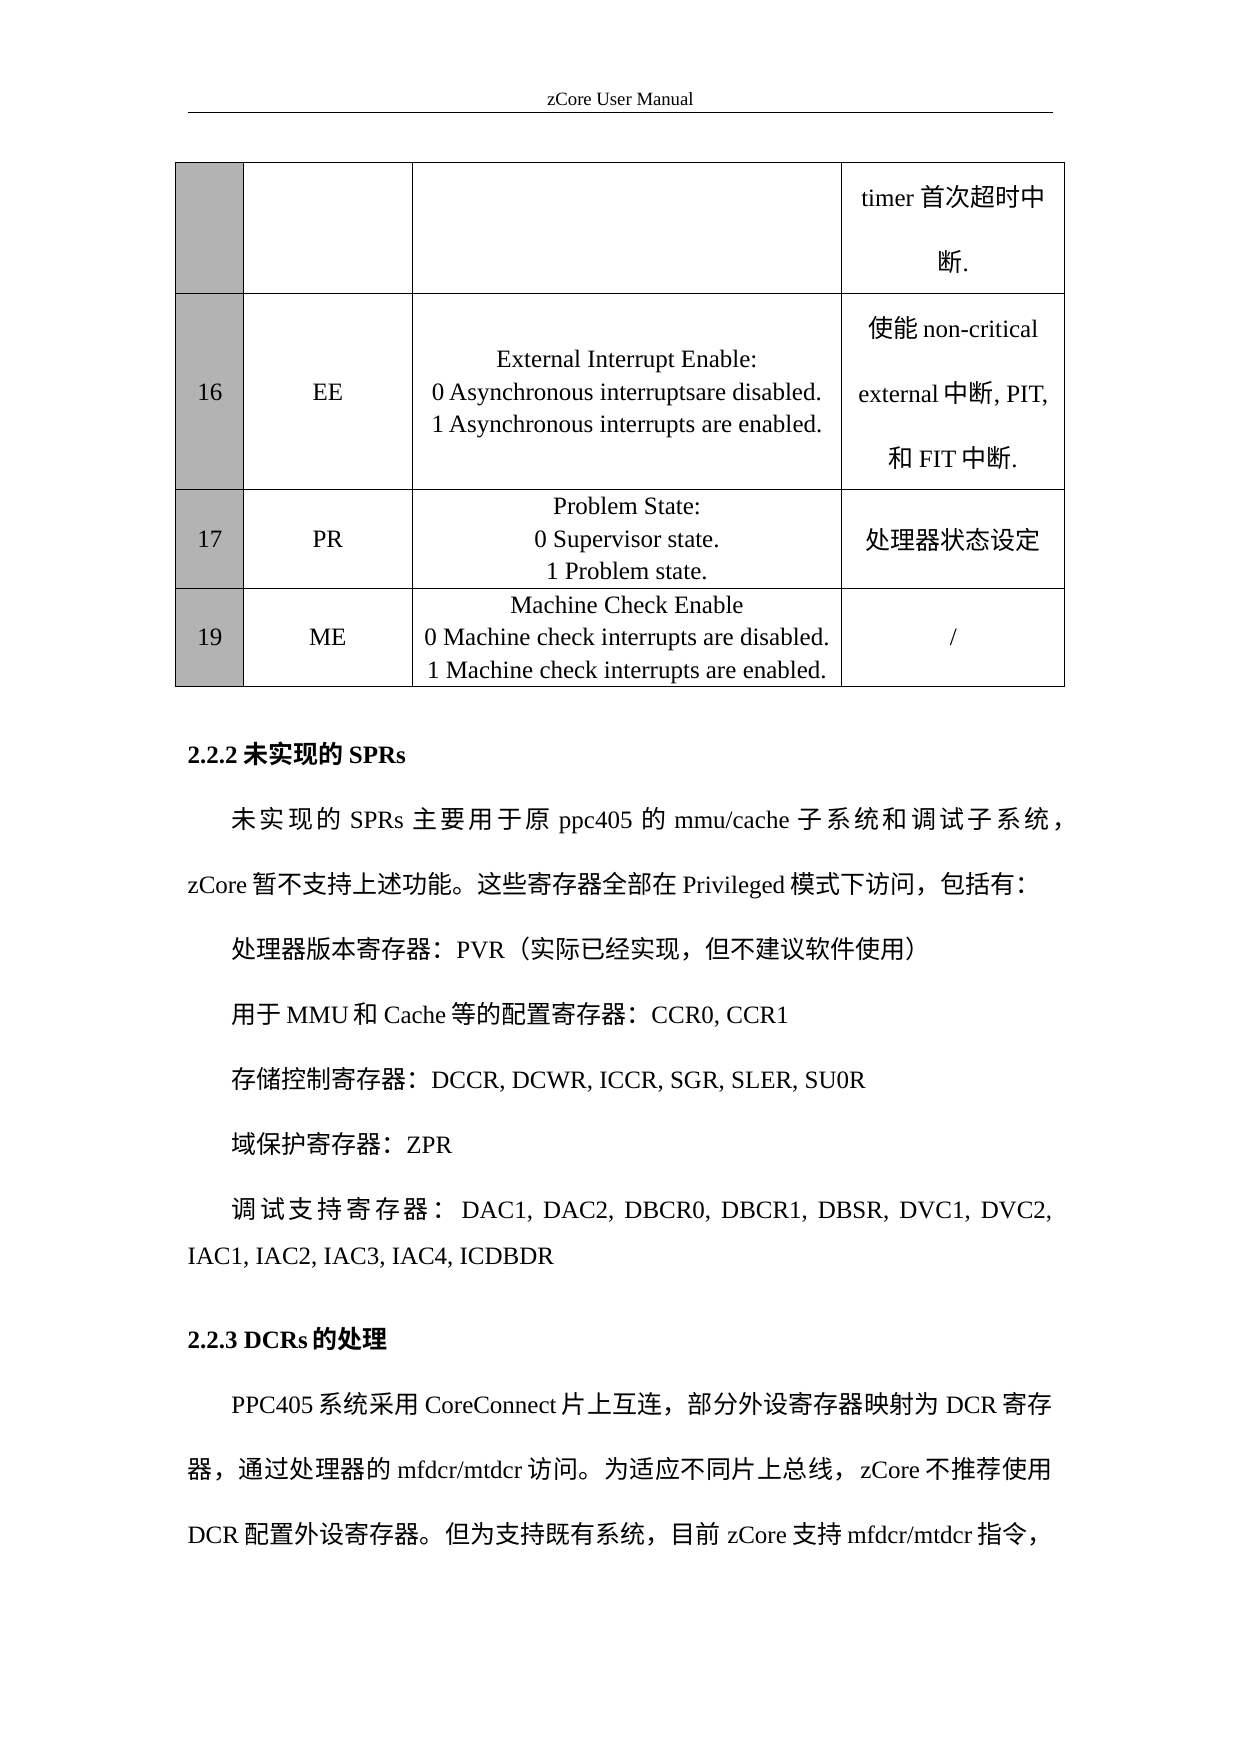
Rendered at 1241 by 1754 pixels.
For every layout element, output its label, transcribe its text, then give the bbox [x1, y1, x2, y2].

text 域保护寄存器：ZPR [187, 1110, 1053, 1175]
text 调试支持寄存器：DAC1, DAC2, DBCR0, DBCR1, DBSR, DVC1, DVC2, IAC1, IAC2, IAC3, IAC4, ICDBDR [187, 1175, 1053, 1272]
table_cell Machine Check Enable 0 Machine check interrupts are disabled. 1 Machine check interrupts are enabled. [413, 589, 841, 686]
table_cell 16 [176, 294, 243, 489]
text PPC405系统采用CoreConnect片上互连，部分外设寄存器映射为DCR寄存器，通过处理器的mfdcr/mtdcr访问。为适应不同片上总线，zCore不推荐使用DCR配置外设寄存器。但为支持既有系统，目前zCore支持mfdcr/mtdcr指令， [187, 1370, 1053, 1565]
subtitle 2.2.2 未实现的SPRs [187, 720, 1053, 785]
table_cell 17 [176, 490, 243, 588]
table_cell [413, 163, 841, 293]
table_cell / [842, 589, 1064, 686]
table_cell External Interrupt Enable: 0 Asynchronous interruptsare disabled. 1 Asynchronous interrupts are enabled. [413, 294, 841, 489]
table_cell [176, 163, 243, 293]
table_cell ME [244, 589, 412, 686]
table_cell [244, 163, 412, 293]
table_cell 使能non-critical external中断, PIT, 和FIT中断. [842, 294, 1064, 489]
table_cell EE [244, 294, 412, 489]
table_cell PR [244, 490, 412, 588]
table_cell timer 首次超时中断. [842, 163, 1064, 293]
table_cell 19 [176, 589, 243, 686]
text 存储控制寄存器：DCCR, DCWR, ICCR, SGR, SLER, SU0R [187, 1045, 1053, 1110]
subtitle 2.2.3 DCRs的处理 [187, 1305, 1053, 1370]
text 用于MMU和Cache等的配置寄存器：CCR0, CCR1 [187, 980, 1053, 1045]
text 处理器版本寄存器：PVR（实际已经实现，但不建议软件使用） [187, 915, 1053, 980]
text 未实现的SPRs主要用于原ppc405的mmu/cache子系统和调试子系统，zCore暂不支持上述功能。这些寄存器全部在Privileged模式下访问，包括有： [187, 785, 1053, 915]
table_cell Problem State: 0 Supervisor state. 1 Problem state. [413, 490, 841, 588]
table_cell 处理器状态设定 [842, 490, 1064, 588]
